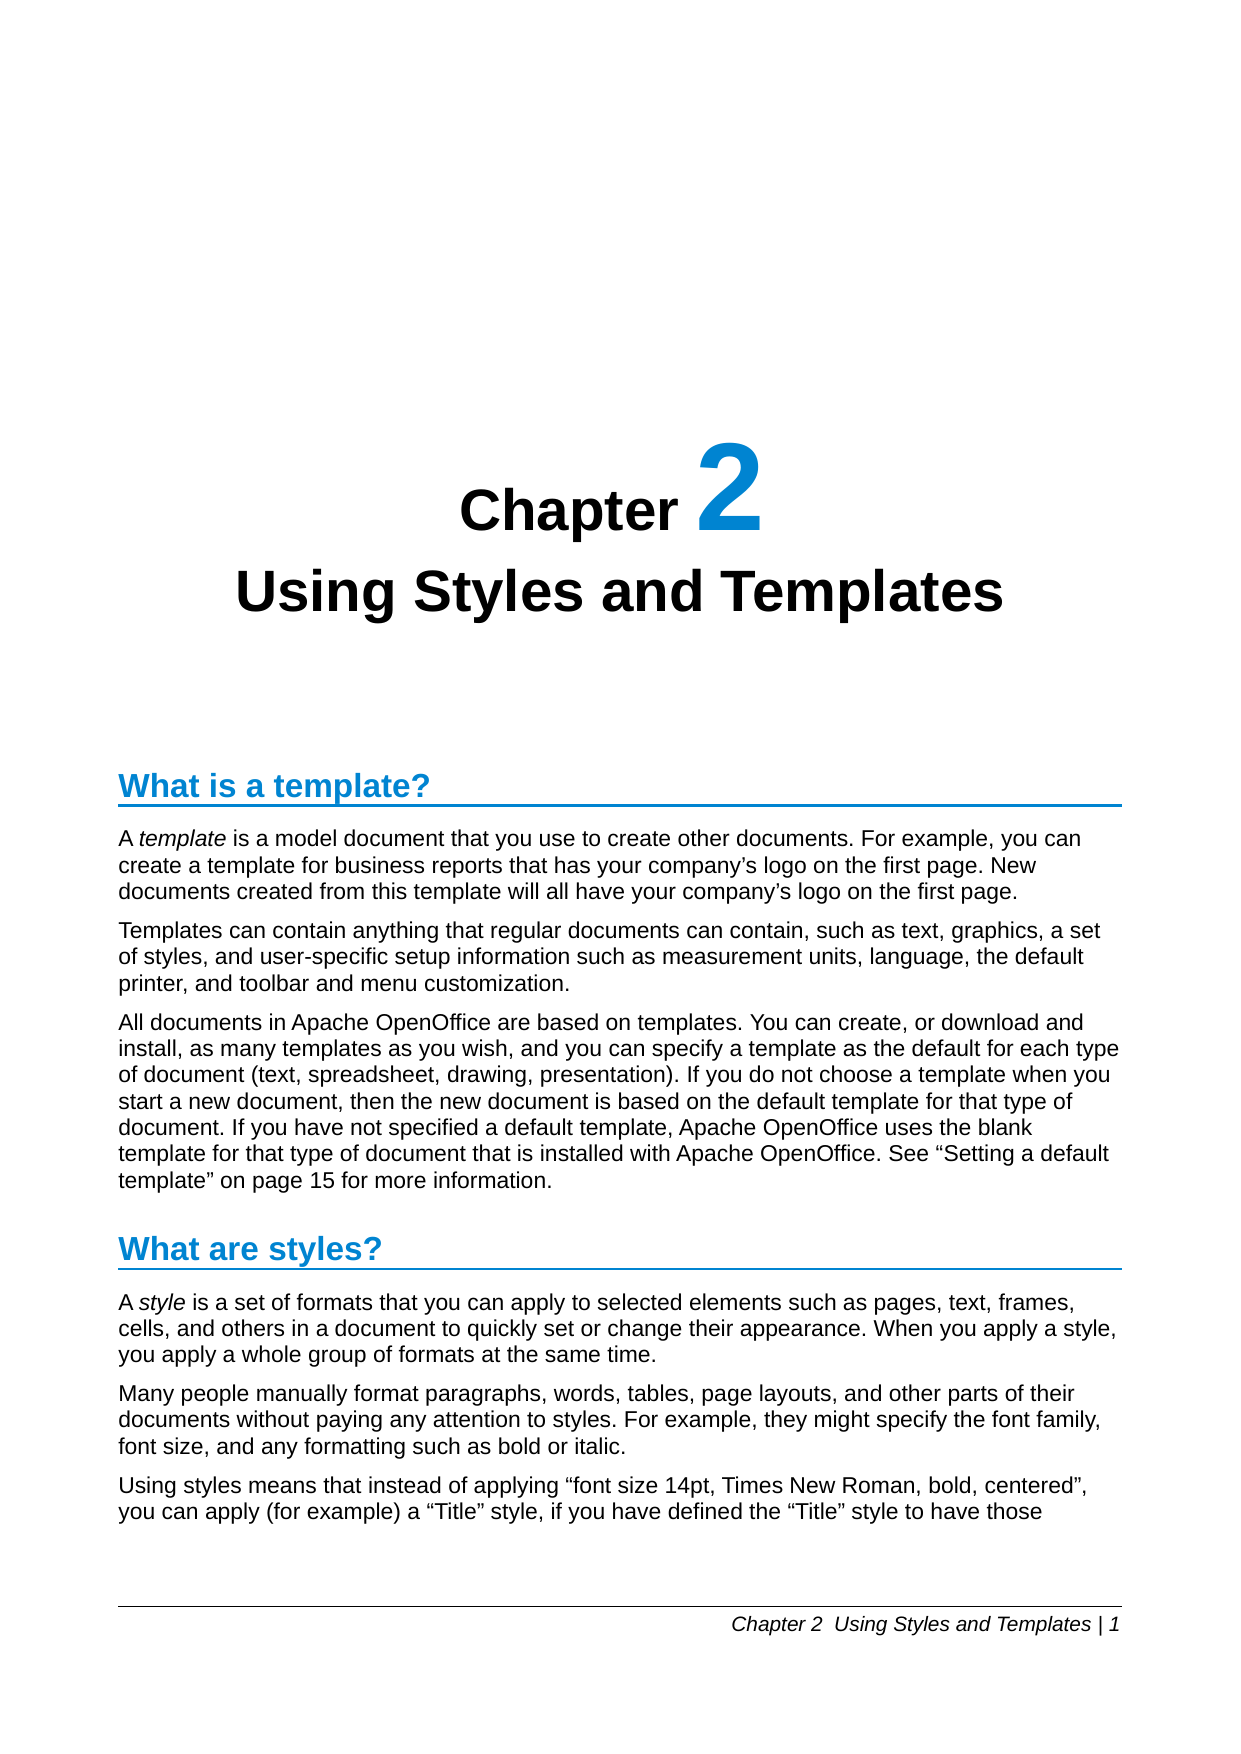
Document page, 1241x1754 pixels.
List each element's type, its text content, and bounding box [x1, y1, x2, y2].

text Using styles means that instead of applying “font size 14pt, Times New Roman, bold, centered”, you can apply (for example) a “Title” style, if you have defined the “Title” style to have those [118, 1472, 1122, 1524]
text A template is a model document that you use to create other documents. For example, you can create a template for business reports that has your company’s logo on the first page. New documents created from this template will all have your company’s logo on the first page. [118, 825, 1122, 904]
subtitle What is a template? [118, 766, 1122, 804]
text Templates can contain anything that regular documents can contain, such as text, graphics, a set of styles, and user-specific setup information such as measurement units, language, the default printer, and toolbar and menu customization. [118, 917, 1122, 996]
subtitle Chapter 2 Using Styles and Templates [118, 413, 1122, 624]
text A style is a set of formats that you can apply to selected elements such as pages, text, frames, cells, and others in a document to quickly set or change their appearance. When you apply a style, you apply a whole group of formats at the same time. [118, 1288, 1122, 1368]
text All documents in Apache OpenOffice are based on templates. You can create, or download and install, as many templates as you wish, and you can specify a template as the default for each type of document (text, spreadsheet, drawing, presentation). If you do not choose a template when you start a new document, then the new document is based on the default template for that type of document. If you have not specified a default template, Apache OpenOffice uses the blank template for that type of document that is installed with Apache OpenOffice. See “Setting a default template” on page for more information. [118, 1008, 1122, 1193]
text Many people manually format paragraphs, words, tables, page layouts, and other parts of their documents without paying any attention to styles. For example, they might specify the font family, font size, and any formatting such as bold or italic. [118, 1380, 1122, 1459]
subtitle What are styles? [118, 1229, 1122, 1268]
